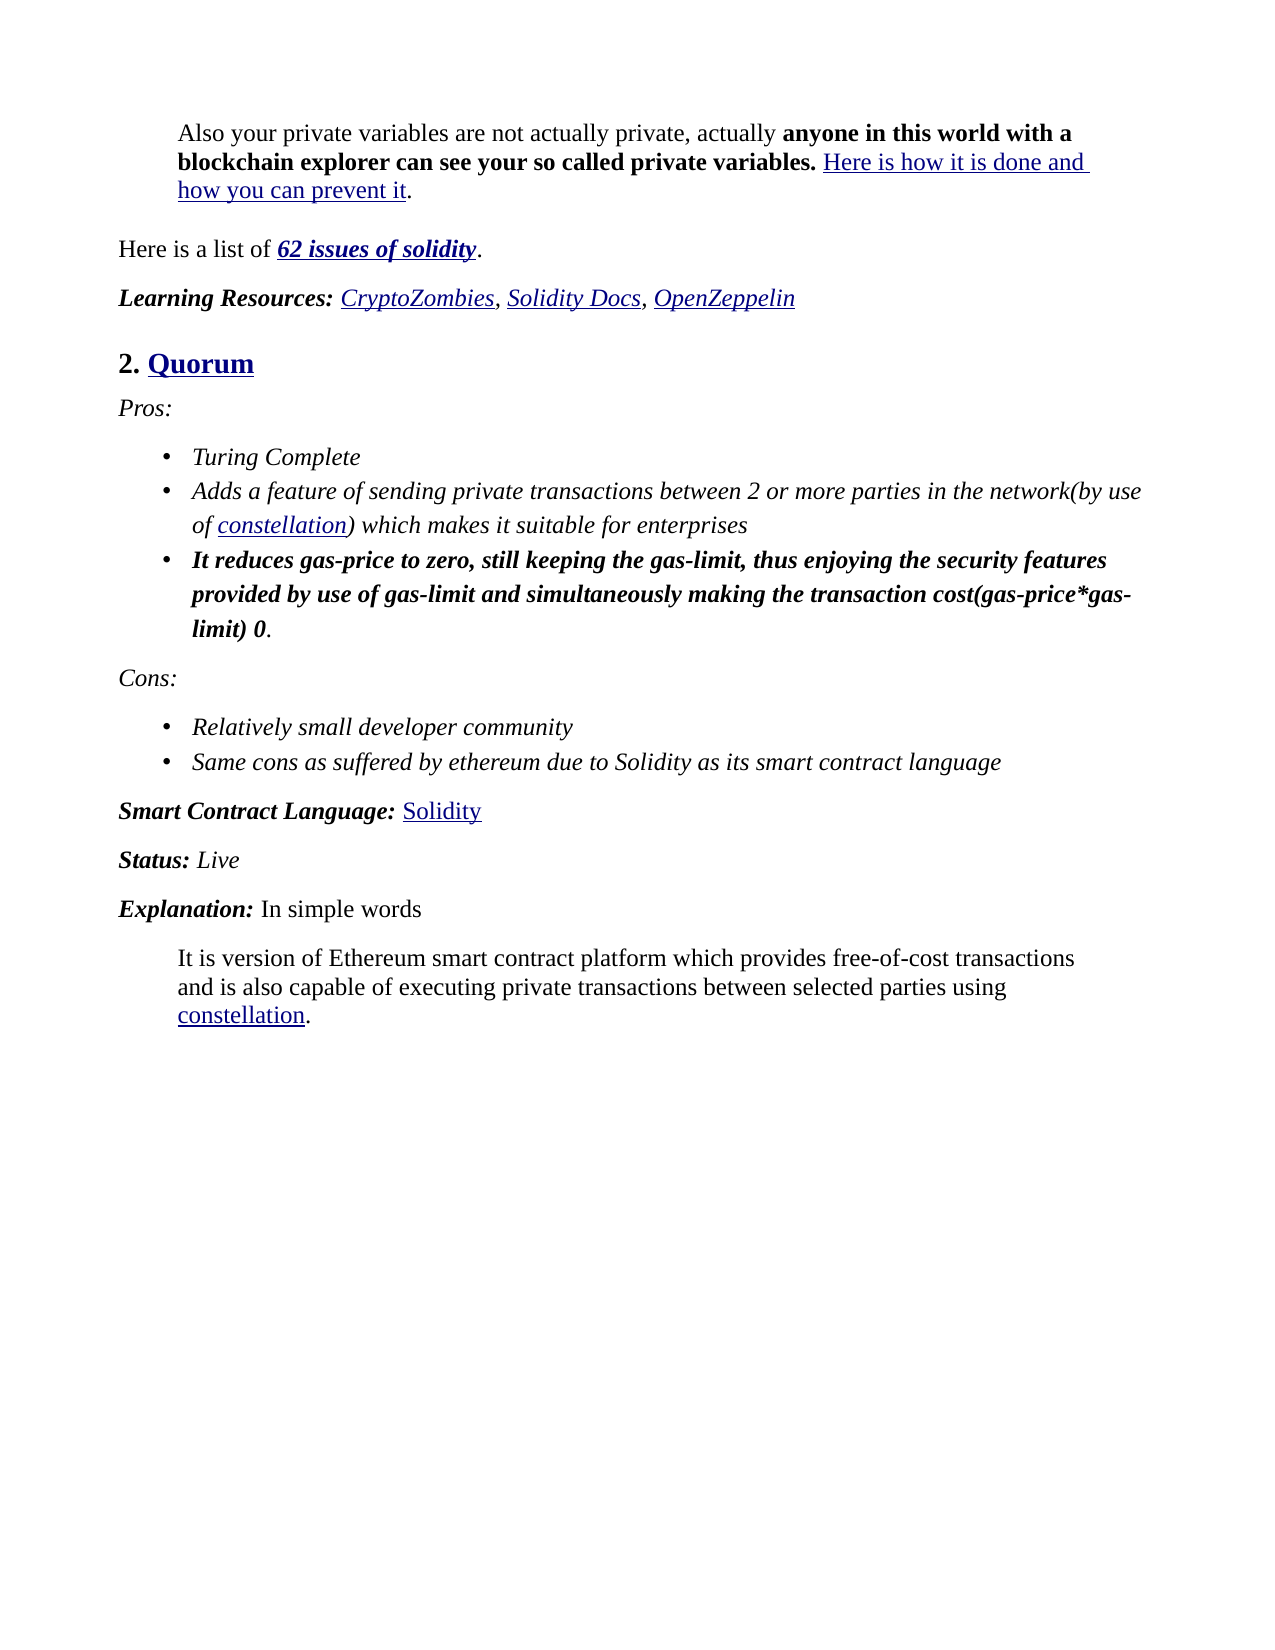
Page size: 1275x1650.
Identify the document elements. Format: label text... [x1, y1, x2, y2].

subtitle 2. Quorum [118, 347, 1157, 380]
list Relatively small developer community [162, 712, 1157, 741]
text It is version of Ethereum smart contract platform which provides free-of-cost transactions and is also capable of executing private transactions between selected parties using constellation. [177, 943, 1098, 1029]
text Learning Resources: CryptoZombies, Solidity Docs, OpenZeppelin [118, 283, 1157, 312]
text Smart Contract Language: Solidity [118, 796, 1157, 824]
list Same cons as suffered by ethereum due to Solidity as its smart contract language [162, 747, 1157, 775]
text Explanation: In simple words [118, 894, 1157, 923]
list It reduces gas-price to zero, still keeping the gas-limit, thus enjoying the security features provided by use of gas-limit and simultaneously making the transaction cost(gas-price*gas-limit) 0. [162, 545, 1157, 643]
list Turing Complete [162, 442, 1157, 470]
text Pros: [118, 393, 1157, 421]
text Status: Live [118, 845, 1157, 873]
text Here is a list of 62 issues of solidity. [118, 234, 1157, 263]
text Also your private variables are not actually private, actually anyone in this world with a blockchain explorer can see your so called private variables. Here is how it is done and how you can prevent it. [177, 118, 1098, 204]
list Adds a feature of sending private transactions between 2 or more parties in the network(by use of constellation) which makes it suitable for enterprises [162, 476, 1157, 539]
text Cons: [118, 663, 1157, 692]
